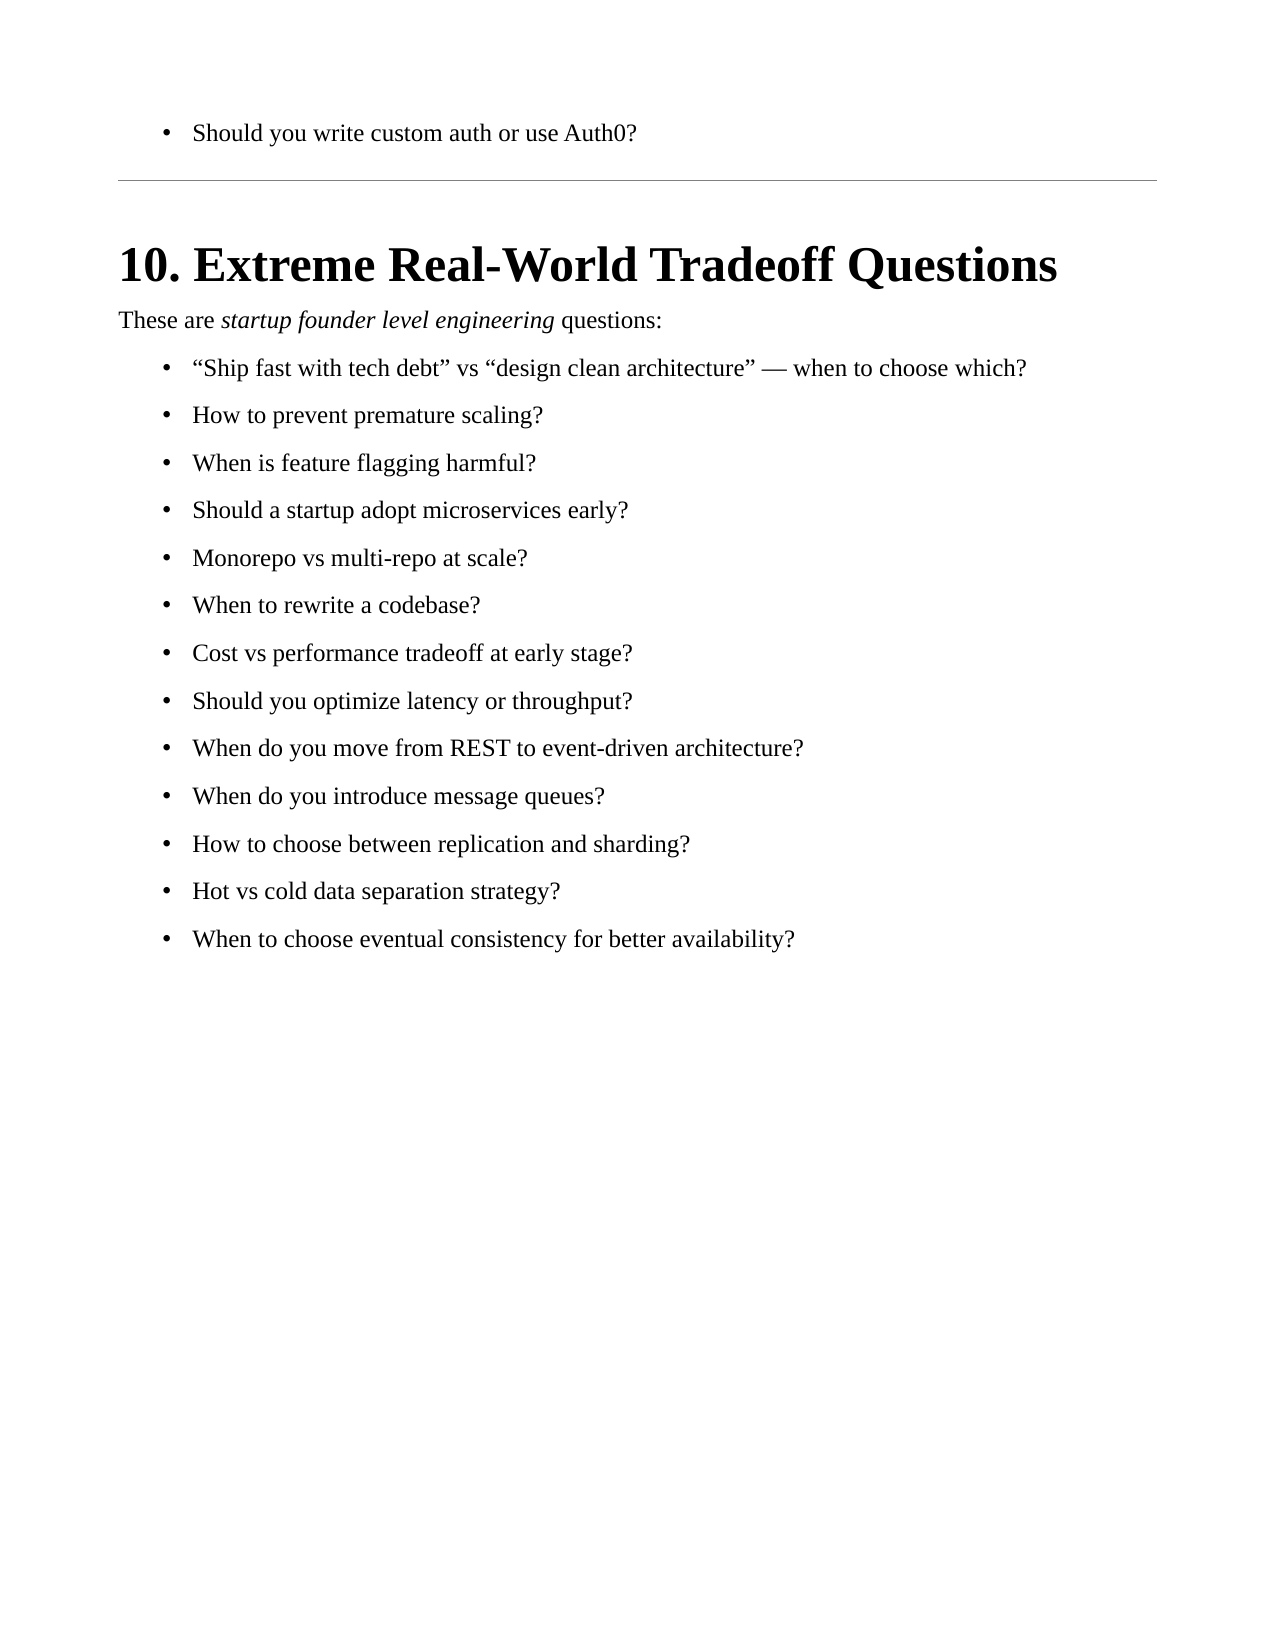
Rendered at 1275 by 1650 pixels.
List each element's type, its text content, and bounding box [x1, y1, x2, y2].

list When do you move from REST to event-driven architecture? [162, 733, 1157, 762]
text These are startup founder level engineering questions: [118, 305, 1157, 334]
list Should you write custom auth or use Auth0? [162, 118, 1157, 147]
list Should a startup adopt microservices early? [162, 495, 1157, 524]
list Monorepo vs multi-repo at scale? [162, 543, 1157, 572]
list When to choose eventual consistency for better availability? [162, 924, 1157, 953]
list When to rewrite a codebase? [162, 591, 1157, 619]
list Should you optimize latency or throughput? [162, 686, 1157, 714]
list How to choose between replication and sharding? [162, 829, 1157, 857]
list When do you introduce message queues? [162, 781, 1157, 810]
list How to prevent premature scaling? [162, 400, 1157, 429]
subtitle 10. Extreme Real-World Tradeoff Questions [118, 235, 1157, 292]
list Cost vs performance tradeoff at early stage? [162, 638, 1157, 667]
list When is feature flagging harmful? [162, 448, 1157, 477]
list Hot vs cold data separation strategy? [162, 876, 1157, 905]
list “Ship fast with tech debt” vs “design clean architecture” — when to choose which? [162, 353, 1157, 381]
